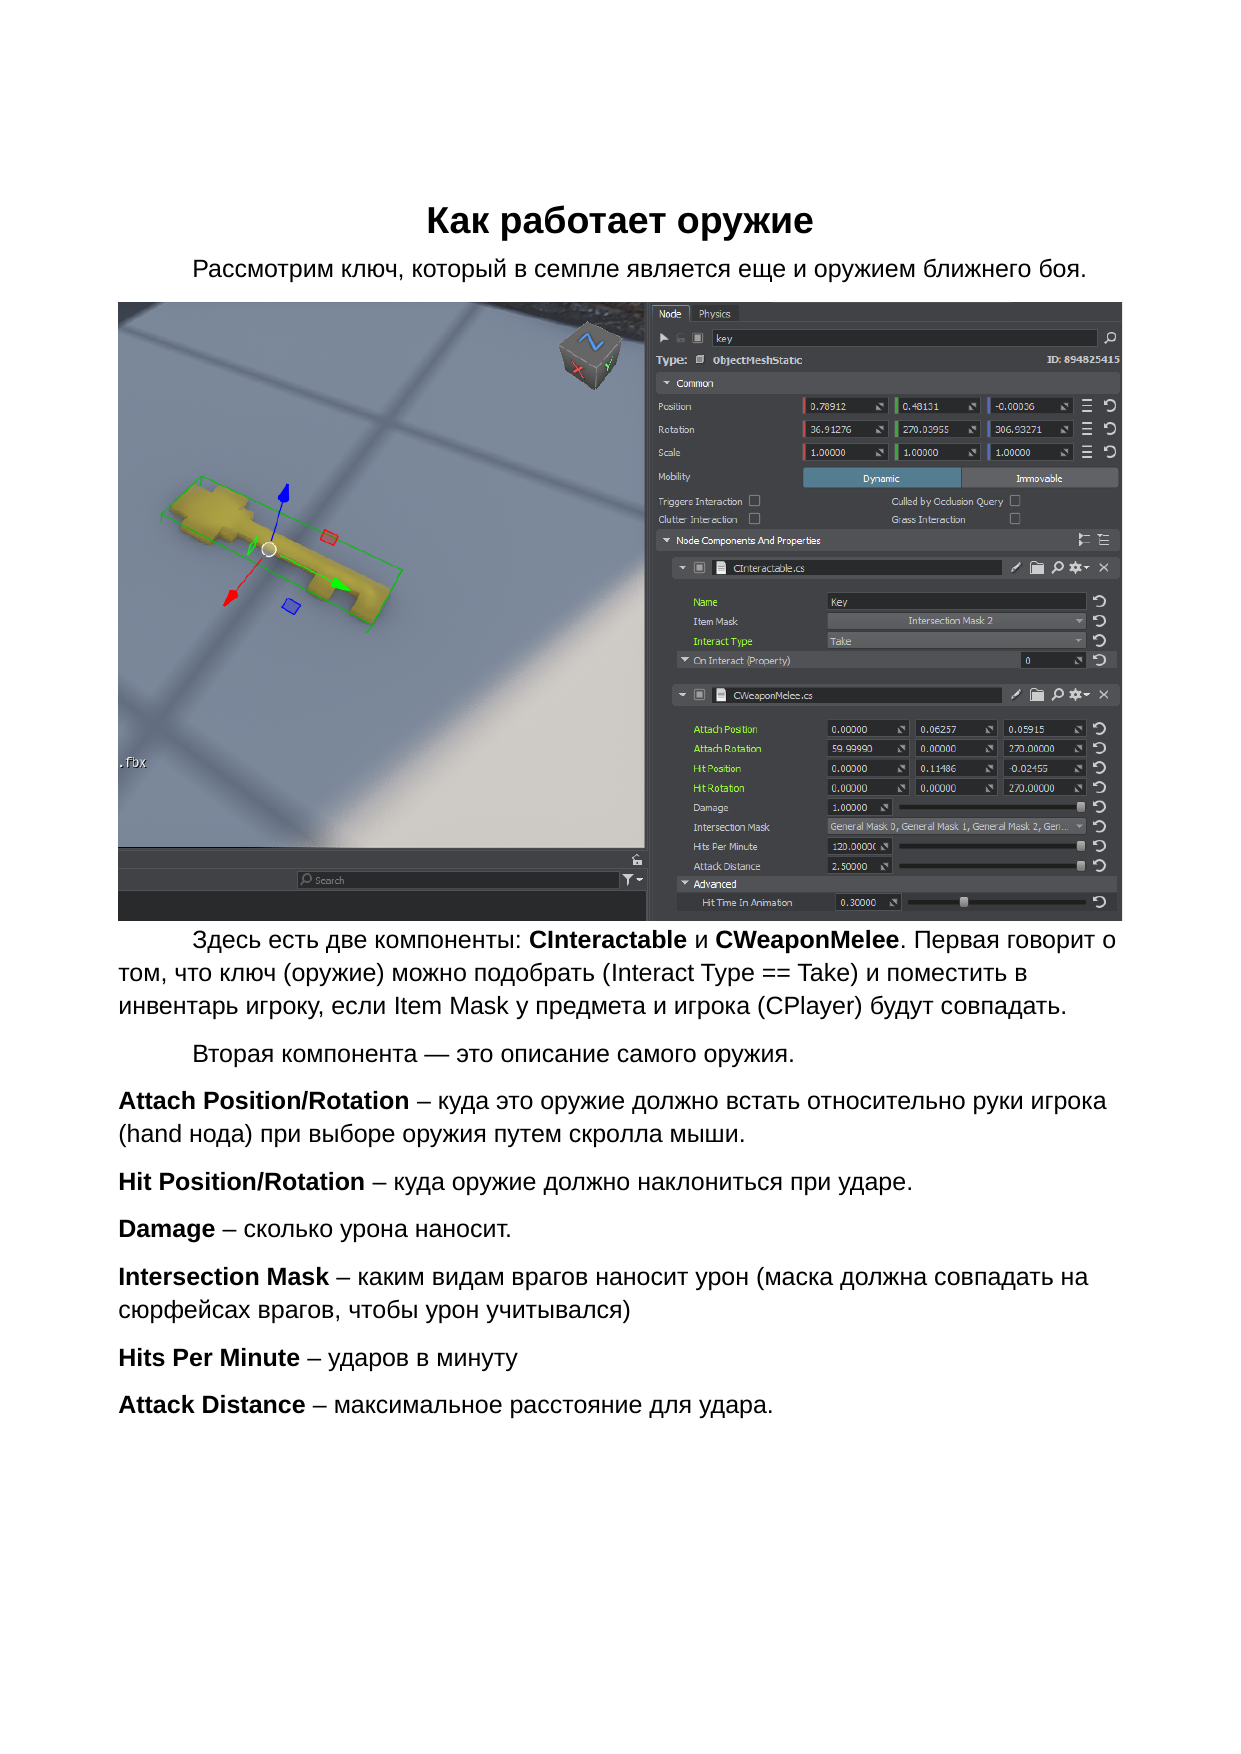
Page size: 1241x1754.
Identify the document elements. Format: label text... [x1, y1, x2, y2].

text Вторая компонента — это описание самого оружия. [118, 1038, 1122, 1067]
picture [118, 302, 1123, 921]
text Рассмотрим ключ, который в семпле является еще и оружием ближнего боя. [118, 254, 1122, 283]
text Damage – сколько урона наносит. [118, 1214, 1122, 1243]
text Attack Distance – максимальное расстояние для удара. [118, 1390, 1122, 1419]
text Hits Per Minute – ударов в минуту [118, 1343, 1122, 1371]
subtitle Как работает оружие [118, 199, 1122, 242]
text Hit Position/Rotation – куда оружие должно наклониться при ударе. [118, 1167, 1122, 1196]
text Attach Position/Rotation – куда это оружие должно встать относительно руки игрока (hand нода) при выборе оружия путем скролла мыши. [118, 1086, 1122, 1148]
text Здесь есть две компоненты: CInteractable и CWeaponMelee. Первая говорит о том, что ключ (оружие) можно подобрать (Interact Type == Take) и поместить в инвентарь игроку, если Item Mask у предмета и игрока (CPlayer) будут совпадать. [118, 921, 1122, 1020]
text Intersection Mask – каким видам врагов наносит урон (маска должна совпадать на сюрфейсах врагов, чтобы урон учитывался) [118, 1262, 1122, 1324]
